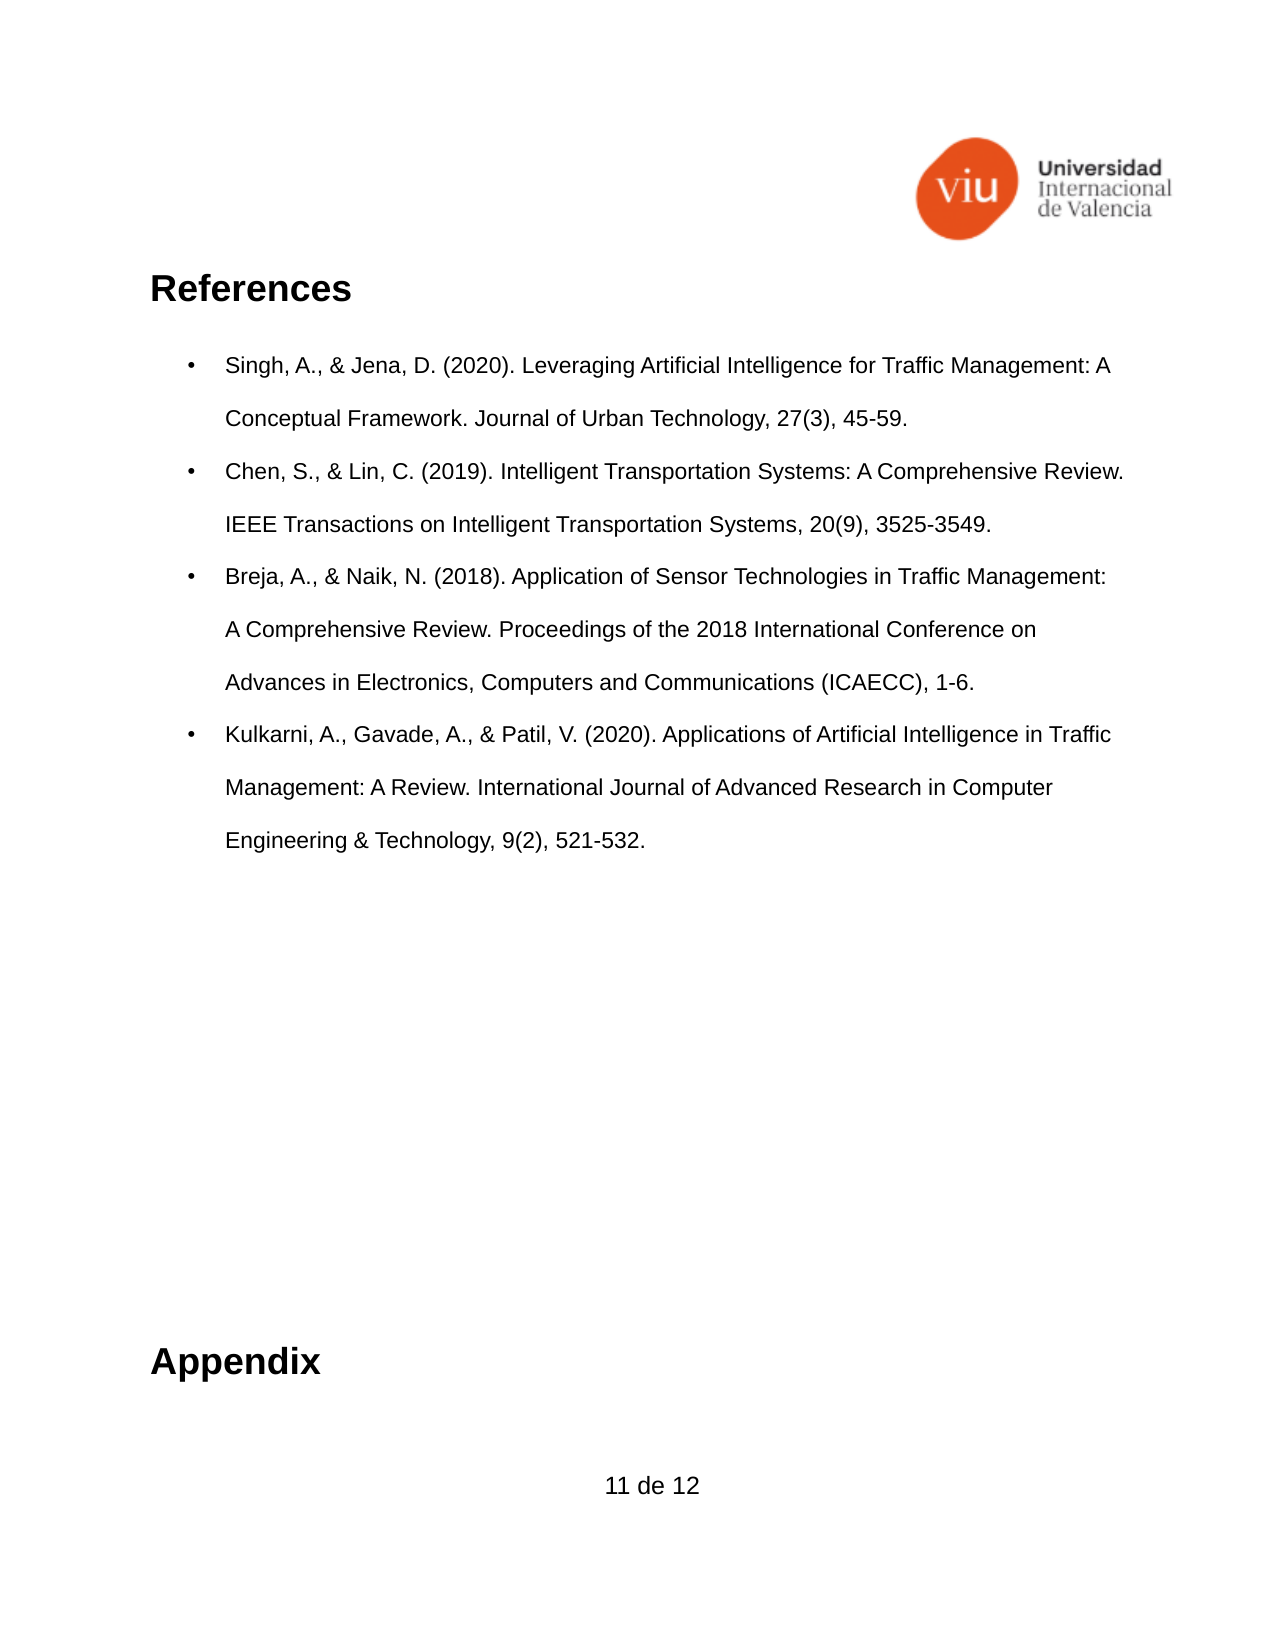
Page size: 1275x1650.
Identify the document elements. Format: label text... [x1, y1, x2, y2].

text Appendix [150, 1339, 1125, 1383]
list Breja, A., & Naik, N. (2018). Application of Sensor Technologies in Traffic Management: A Comprehensive Review. Proceedings of the 2018 International Conference on Advances in Electronics, Computers and Communications (ICAECC), 1-6. [187, 563, 1125, 695]
list Singh, A., & Jena, D. (2020). Leveraging Artificial Intelligence for Traffic Management: A Conceptual Framework. Journal of Urban Technology, 27(3), 45-59. [187, 352, 1125, 432]
list Kulkarni, A., Gavade, A., & Patil, V. (2020). Applications of Artificial Intelligence in Traffic Management: A Review. International Journal of Advanced Research in Computer Engineering & Technology, 9(2), 521-532. [187, 721, 1125, 853]
list Chen, S., & Lin, C. (2019). Intelligent Transportation Systems: A Comprehensive Review. IEEE Transactions on Intelligent Transportation Systems, 20(9), 3525-3549. [187, 458, 1125, 537]
picture [913, 134, 1175, 245]
text References [150, 266, 1125, 309]
